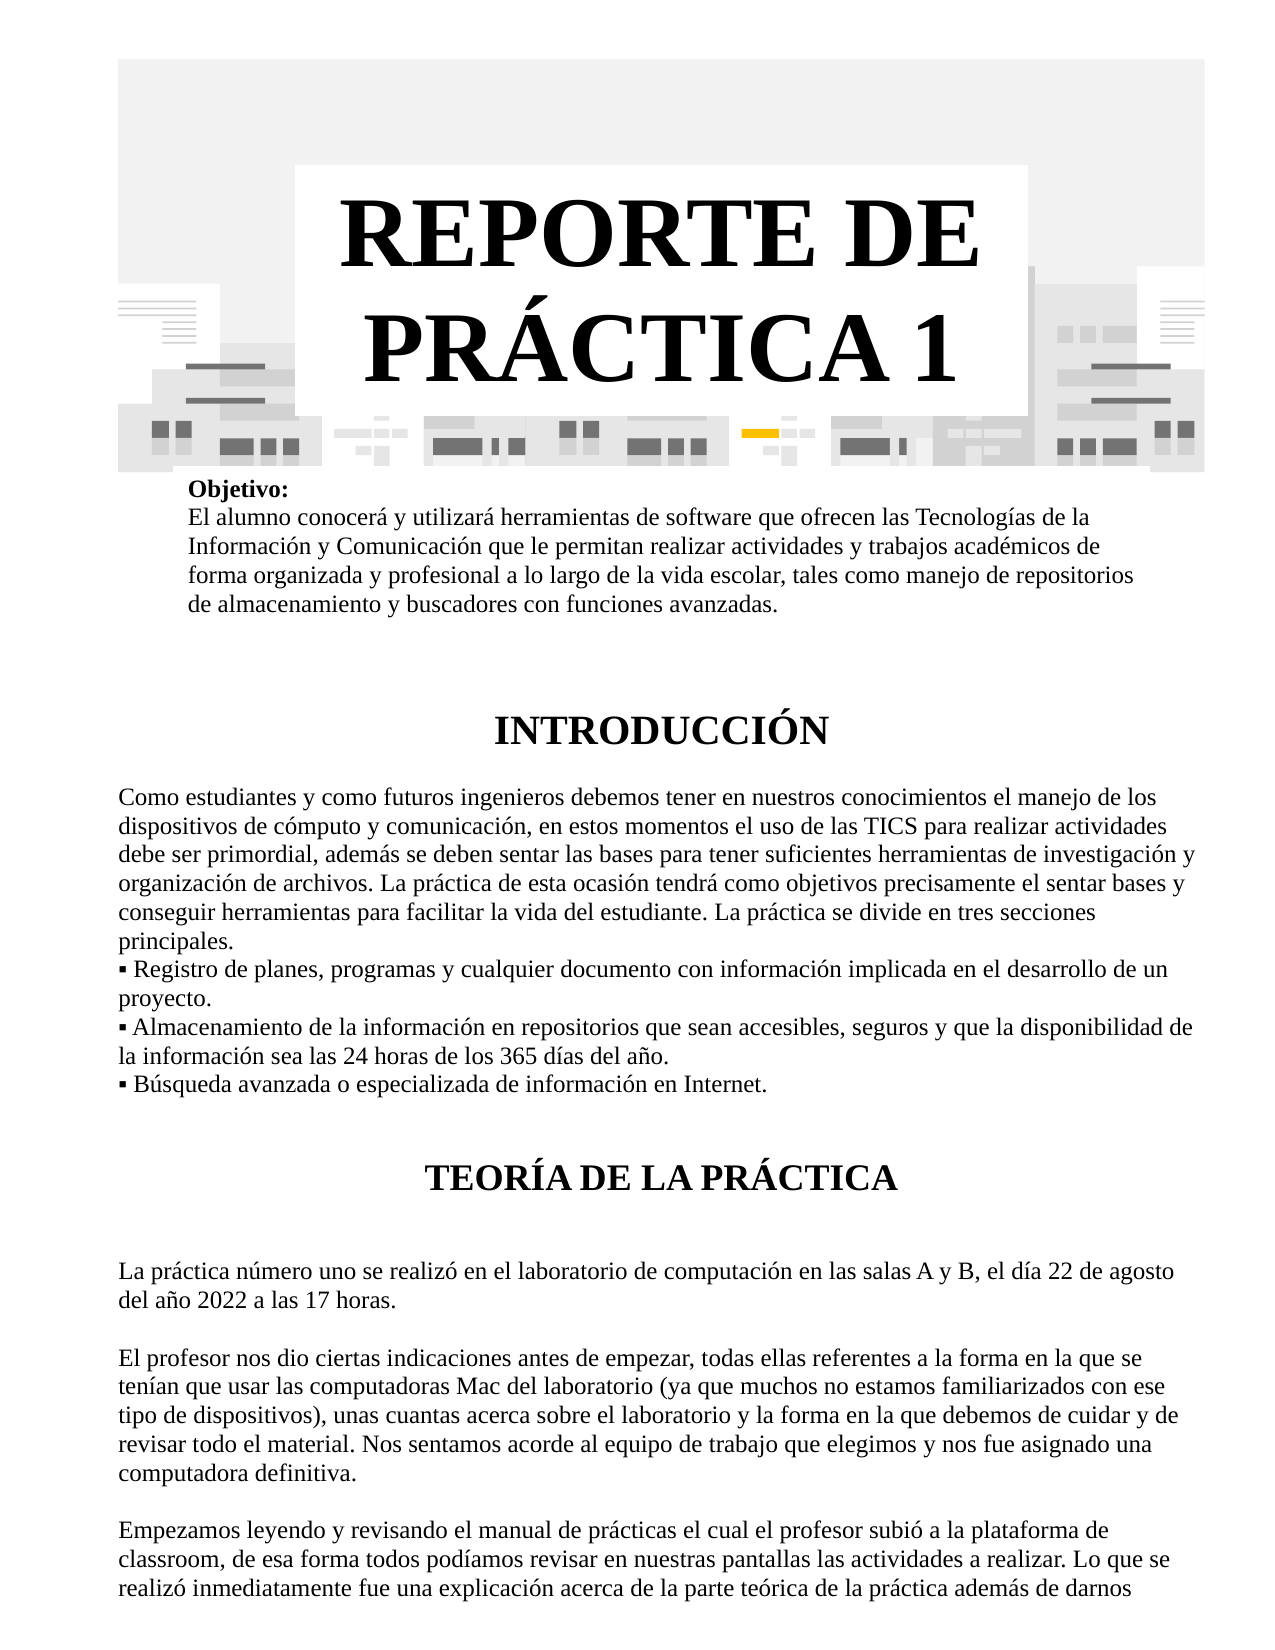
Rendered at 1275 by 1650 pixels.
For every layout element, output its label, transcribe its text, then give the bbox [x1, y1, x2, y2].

text Objetivo: [188, 474, 1135, 502]
text ▪ Búsqueda avanzada o especializada de información en Internet. [118, 1069, 1205, 1098]
text Como estudiantes y como futuros ingenieros debemos tener en nuestros conocimientos el manejo de los dispositivos de cómputo y comunicación, en estos momentos el uso de las TICS para realizar actividades debe ser primordial, además se deben sentar las bases para tener suficientes herramientas de investigación y organización de archivos. La práctica de esta ocasión tendrá como objetivos precisamente el sentar bases y conseguir herramientas para facilitar la vida del estudiante. La práctica se divide en tres secciones principales. [118, 782, 1205, 954]
text INTRODUCCIÓN [118, 705, 1205, 753]
text TEORÍA DE LA PRÁCTICA [118, 1156, 1205, 1199]
text El profesor nos dio ciertas indicaciones antes de empezar, todas ellas referentes a la forma en la que se tenían que usar las computadoras Mac del laboratorio (ya que muchos no estamos familiarizados con ese tipo de dispositivos), unas cuantas acerca sobre el laboratorio y la forma en la que debemos de cuidar y de revisar todo el material. Nos sentamos acorde al equipo de trabajo que elegimos y nos fue asignado una computadora definitiva. [118, 1343, 1205, 1486]
text La práctica número uno se realizó en el laboratorio de computación en las salas A y B, el día 22 de agosto del año 2022 a las 17 horas. [118, 1256, 1205, 1314]
text Empezamos leyendo y revisando el manual de prácticas el cual el profesor subió a la plataforma de classroom, de esa forma todos podíamos revisar en nuestras pantallas las actividades a realizar. Lo que se realizó inmediatamente fue una explicación acerca de la parte teórica de la práctica además de darnos [118, 1515, 1205, 1601]
text ▪ Almacenamiento de la información en repositorios que sean accesibles, seguros y que la disponibilidad de la información sea las 24 horas de los 365 días del año. [118, 1012, 1205, 1069]
text ▪ Registro de planes, programas y cualquier documento con información implicada en el desarrollo de un proyecto. [118, 954, 1205, 1012]
text REPORTE DE PRÁCTICA 1 [310, 172, 1013, 402]
text El alumno conocerá y utilizará herramientas de software que ofrecen las Tecnologías de la Información y Comunicación que le permitan realizar actividades y trabajos académicos de forma organizada y profesional a lo largo de la vida escolar, tales como manejo de repositorios de almacenamiento y buscadores con funciones avanzadas. [188, 502, 1135, 617]
